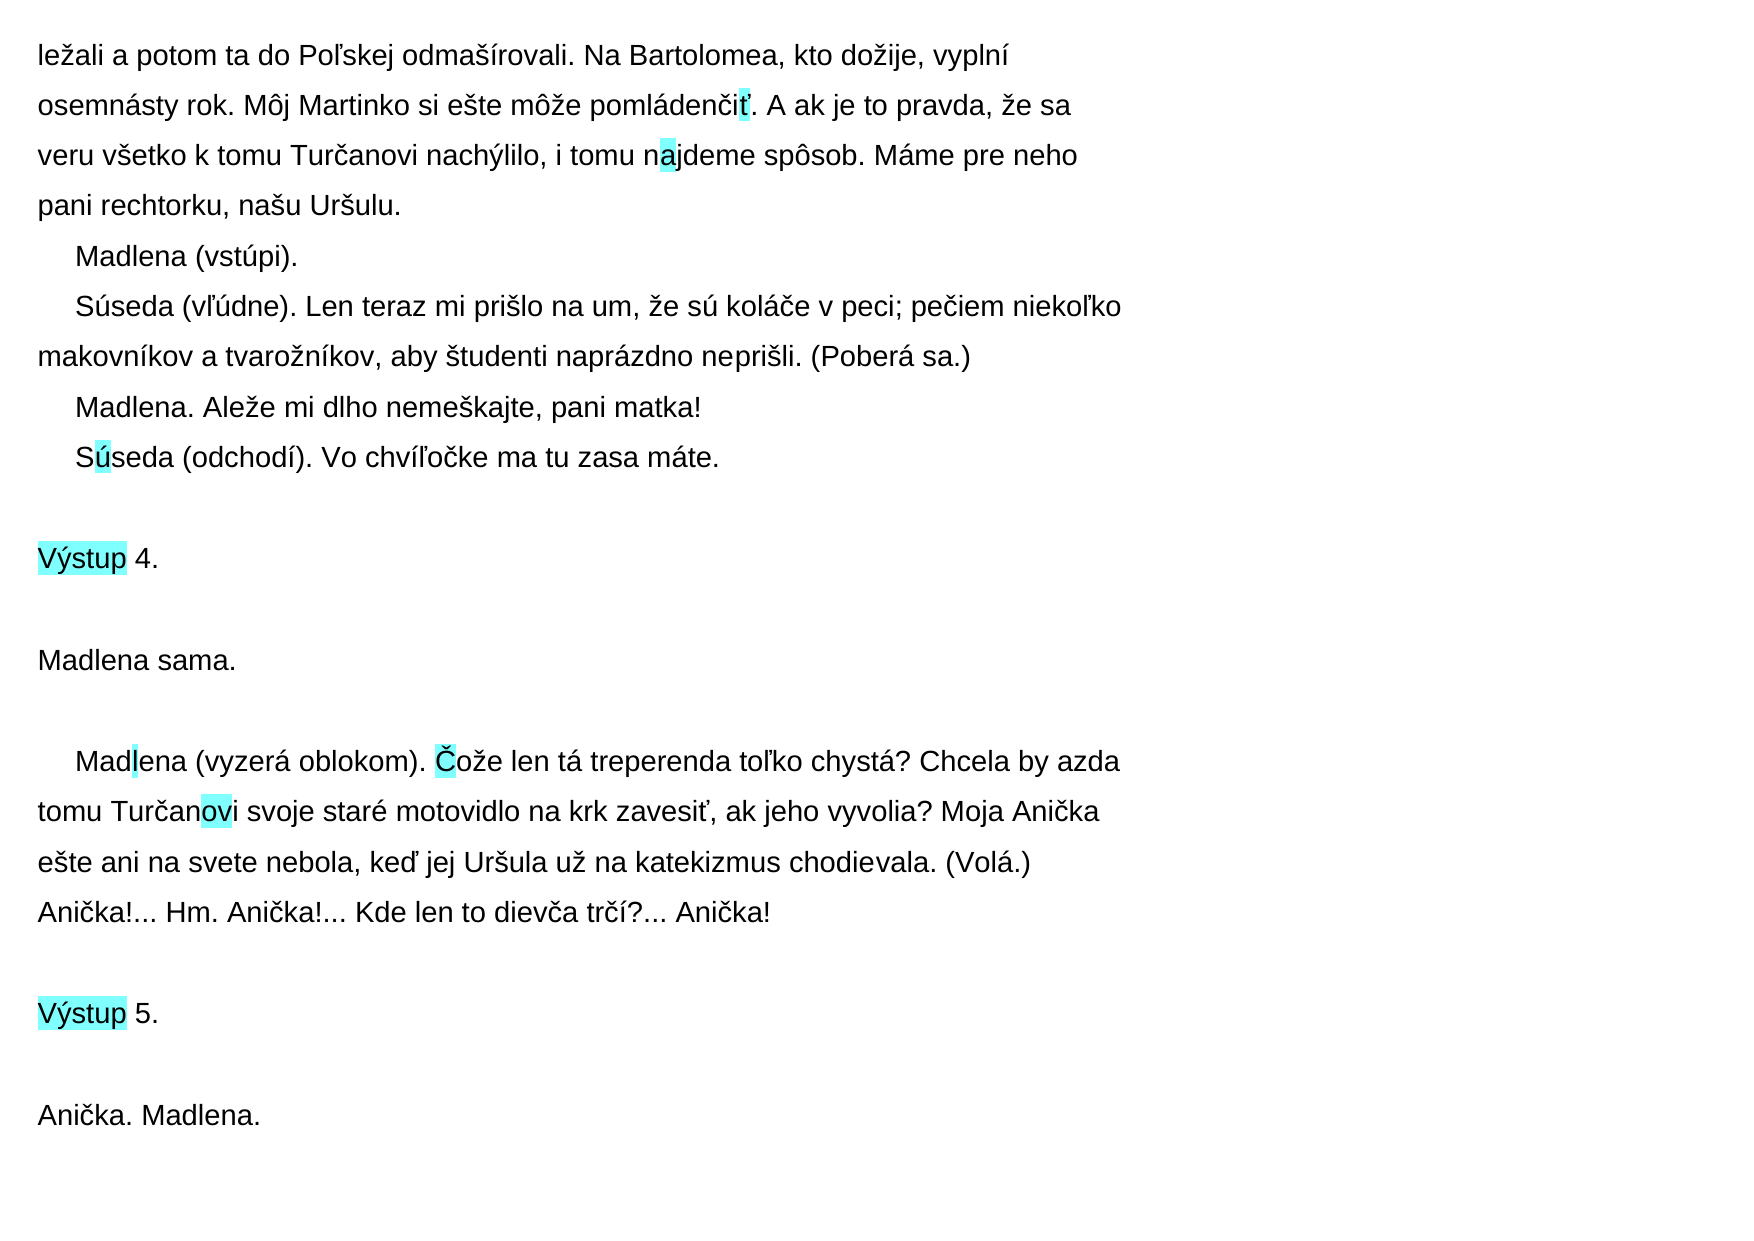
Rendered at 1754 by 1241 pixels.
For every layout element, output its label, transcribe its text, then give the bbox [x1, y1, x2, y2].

text Výstup 4. [37, 541, 1130, 575]
text Madlena. Aleže mi dlho nemeškajte, pani matka! [37, 390, 1130, 423]
subtitle Anička. Madlena. [37, 1098, 1130, 1131]
text Súseda (odchodí). Vo chvíľočke ma tu zasa máte. [37, 440, 1130, 473]
text Madlena (vstúpi). [37, 239, 1130, 272]
text Výstup 5. [37, 996, 1130, 1030]
text Madlena sama. [37, 643, 1130, 676]
text ležali a potom ta do Poľskej odmašírovali. Na Bartolomea, kto dožije, vyplní osemnásty rok. Môj Martinko si ešte môže pomládenčiť. A ak je to pravda, že sa veru všetko k tomu Turčanovi nachýlilo, i tomu najdeme spôsob. Máme pre neho pani rechtorku, našu Uršulu. [37, 37, 1130, 222]
text Madlena (vyzerá oblokom). Čože len tá treperenda toľko chystá? Chcela by azda tomu Turčanovi svoje staré motovidlo na krk zavesiť, ak jeho vyvolia? Moja Anička ešte ani na svete nebola, keď jej Uršula už na katekizmus chodie­vala. (Volá.) Anička!... Hm. Anička!... Kde len to dievča trčí?... Anička! [37, 744, 1130, 928]
text Súseda (vľúdne). Len teraz mi prišlo na um, že sú koláče v peci; pečiem niekoľko makovníkov a tvarožníkov, aby študenti naprázdno ne­prišli. (Poberá sa.) [37, 289, 1130, 373]
